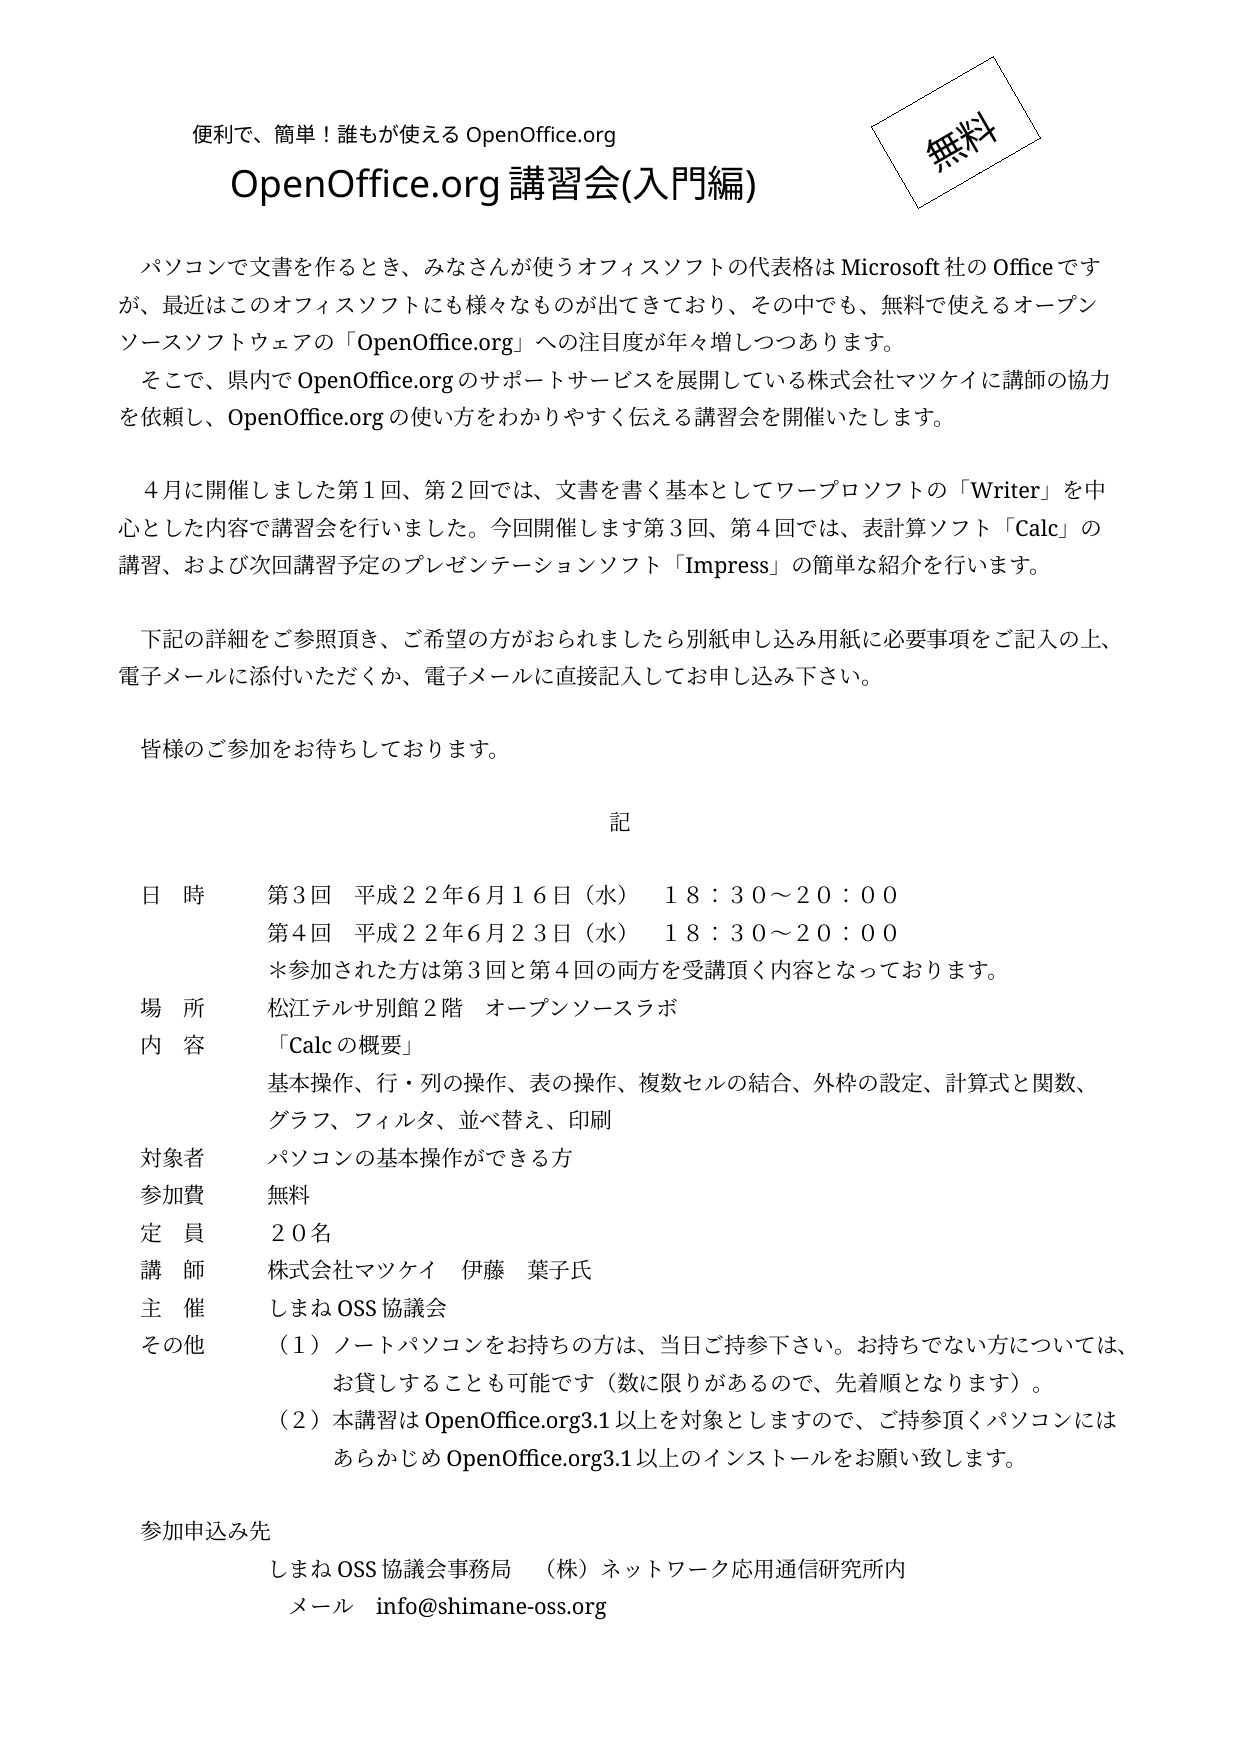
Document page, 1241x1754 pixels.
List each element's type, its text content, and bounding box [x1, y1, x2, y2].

text 便利で、簡単！誰もが使えるOpenOffice.org [118, 118, 1122, 148]
text 参加申込み先 [118, 1514, 1122, 1546]
text メール info@shimane-oss.org [118, 1589, 1122, 1621]
text 主 催 しまねOSS協議会 [118, 1291, 1122, 1323]
text グラフ、フィルタ、並べ替え、印刷 [118, 1104, 1122, 1135]
text 講 師 株式会社マツケイ 伊藤 葉子氏 [118, 1254, 1122, 1285]
text 記 [118, 806, 1122, 837]
text 下記の詳細をご参照頂き、ご希望の方がおられましたら別紙申し込み用紙に必要事項をご記入の上、電子メールに添付いただくか、電子メールに直接記入してお申し込み下さい。 [118, 622, 1122, 691]
text 内 容 「Calcの概要」 [118, 1029, 1122, 1060]
text 参加費 無料 [118, 1179, 1122, 1210]
text 対象者 パソコンの基本操作ができる方 [118, 1141, 1122, 1173]
text 基本操作、行・列の操作、表の操作、複数セルの結合、外枠の設定、計算式と関数、 [118, 1066, 1122, 1098]
text （２）本講習はOpenOffice.org3.1以上を対象としますので、ご持参頂くパソコンには [118, 1404, 1122, 1435]
text その他 （１）ノートパソコンをお持ちの方は、当日ご持参下さい。お持ちでない方については、 [118, 1329, 1122, 1360]
text ＊参加された方は第３回と第４回の両方を受講頂く内容となっております。 [118, 954, 1122, 985]
text しまねOSS協議会事務局 （株）ネットワーク応用通信研究所内 [118, 1552, 1122, 1583]
text 皆様のご参加をお待ちしております。 [118, 732, 1122, 764]
text そこで、県内でOpenOffice.orgのサポートサービスを展開している株式会社マツケイに講師の協力を依頼し、OpenOffice.orgの使い方をわかりやすく伝える講習会を開催いたします。 [118, 363, 1122, 432]
text 定 員 ２０名 [118, 1216, 1122, 1248]
text OpenOffice.org講習会(入門編) [118, 154, 1122, 209]
text お貸しすることも可能です（数に限りがあるので、先着順となります）。 [118, 1366, 1122, 1398]
text あらかじめOpenOffice.org3.1以上のインストールをお願い致します。 [118, 1441, 1122, 1473]
text 第４回 平成２２年６月２３日（水） １８：３０〜２０：００ [118, 916, 1122, 948]
text 日 時 第３回 平成２２年６月１６日（水） １８：３０〜２０：００ [118, 879, 1122, 910]
text ４月に開催しました第１回、第２回では、文書を書く基本としてワープロソフトの「Writer」を中心とした内容で講習会を行いました。今回開催します第３回、第４回では、表計算ソフト「Calc」の講習、および次回講習予定のプレゼンテーションソフト「Impress」の簡単な紹介を行います。 [118, 474, 1122, 580]
text 場 所 松江テルサ別館２階 オープンソースラボ [118, 991, 1122, 1023]
text パソコンで文書を作るとき、みなさんが使うオフィスソフトの代表格はMicrosoft社のOfficeですが、最近はこのオフィスソフトにも様々なものが出てきており、その中でも、無料で使えるオープンソースソフトウェアの「OpenOffice.org」への注目度が年々増しつつあります。 [118, 251, 1122, 357]
